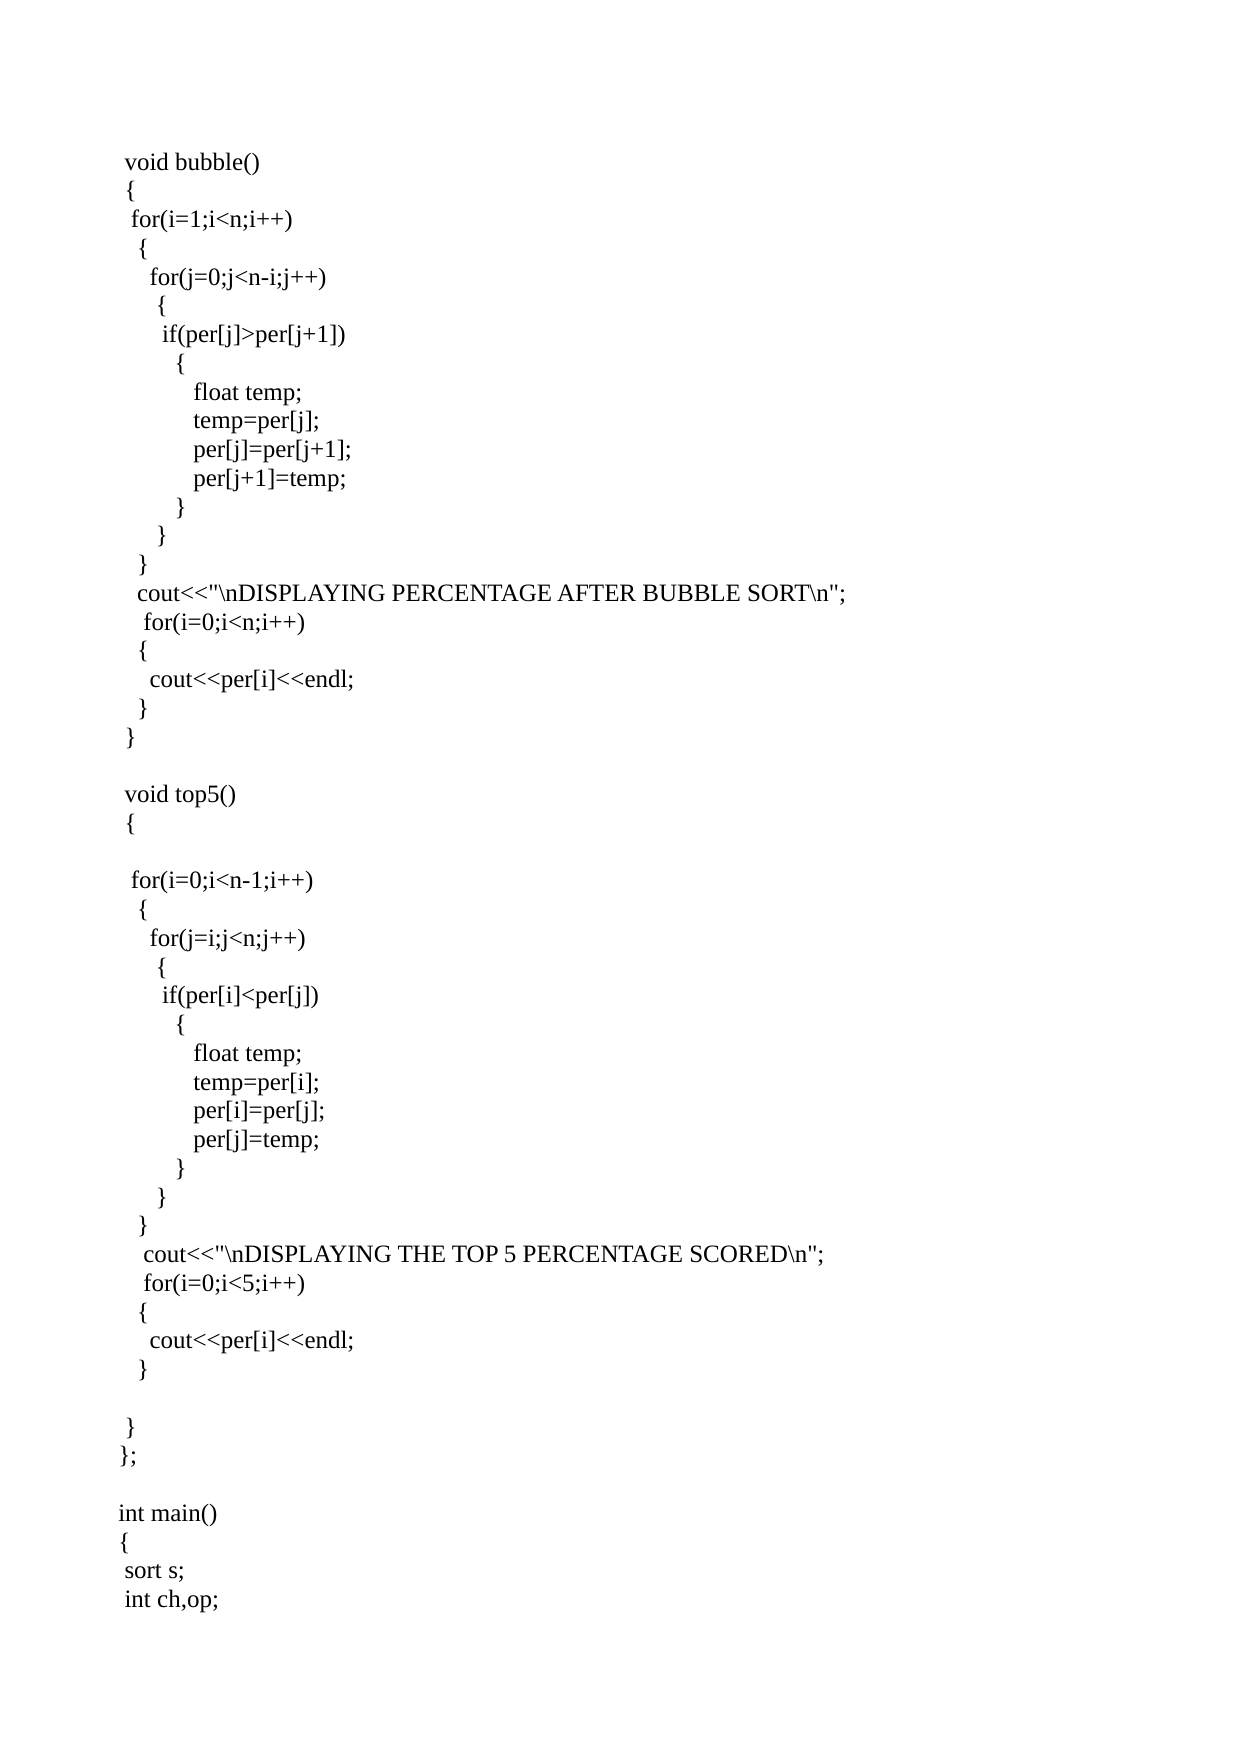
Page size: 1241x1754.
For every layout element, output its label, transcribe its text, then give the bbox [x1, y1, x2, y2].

text per[i]=per[j]; [118, 1096, 1122, 1124]
text { [118, 1297, 1122, 1326]
text { [118, 952, 1122, 981]
text } [118, 1412, 1122, 1441]
text per[j+1]=temp; [118, 463, 1122, 492]
text temp=per[j]; [118, 406, 1122, 434]
text { [118, 176, 1122, 204]
text } [118, 693, 1122, 722]
text }; [118, 1441, 1122, 1469]
text { [118, 636, 1122, 664]
text cout<<"\nDISPLAYING PERCENTAGE AFTER BUBBLE SORT\n"; [118, 578, 1122, 607]
text for(j=i;j<n;j++) [118, 923, 1122, 952]
text } [118, 1211, 1122, 1239]
text int main() [118, 1498, 1122, 1527]
text if(per[j]>per[j+1]) [118, 319, 1122, 348]
text { [118, 1009, 1122, 1038]
text for(i=1;i<n;i++) [118, 204, 1122, 233]
text } [118, 1354, 1122, 1383]
text float temp; [118, 377, 1122, 406]
text void top5() [118, 779, 1122, 808]
text { [118, 291, 1122, 319]
text for(i=0;i<n;i++) [118, 607, 1122, 636]
text } [118, 722, 1122, 751]
text temp=per[i]; [118, 1067, 1122, 1096]
text } [118, 1153, 1122, 1182]
text float temp; [118, 1038, 1122, 1067]
text { [118, 894, 1122, 923]
text void bubble() [118, 147, 1122, 176]
text for(j=0;j<n-i;j++) [118, 262, 1122, 291]
text for(i=0;i<5;i++) [118, 1268, 1122, 1297]
text cout<<per[i]<<endl; [118, 1326, 1122, 1354]
text { [118, 808, 1122, 837]
text sort s; [118, 1556, 1122, 1584]
text { [118, 348, 1122, 377]
text { [118, 233, 1122, 262]
text int ch,op; [118, 1584, 1122, 1613]
text cout<<"\nDISPLAYING THE TOP 5 PERCENTAGE SCORED\n"; [118, 1239, 1122, 1268]
text for(i=0;i<n-1;i++) [118, 866, 1122, 894]
text } [118, 1182, 1122, 1211]
text if(per[i]<per[j]) [118, 981, 1122, 1009]
text per[j]=temp; [118, 1124, 1122, 1153]
text cout<<per[i]<<endl; [118, 664, 1122, 693]
text } [118, 521, 1122, 549]
text } [118, 549, 1122, 578]
text per[j]=per[j+1]; [118, 434, 1122, 463]
text { [118, 1527, 1122, 1556]
text } [118, 492, 1122, 521]
